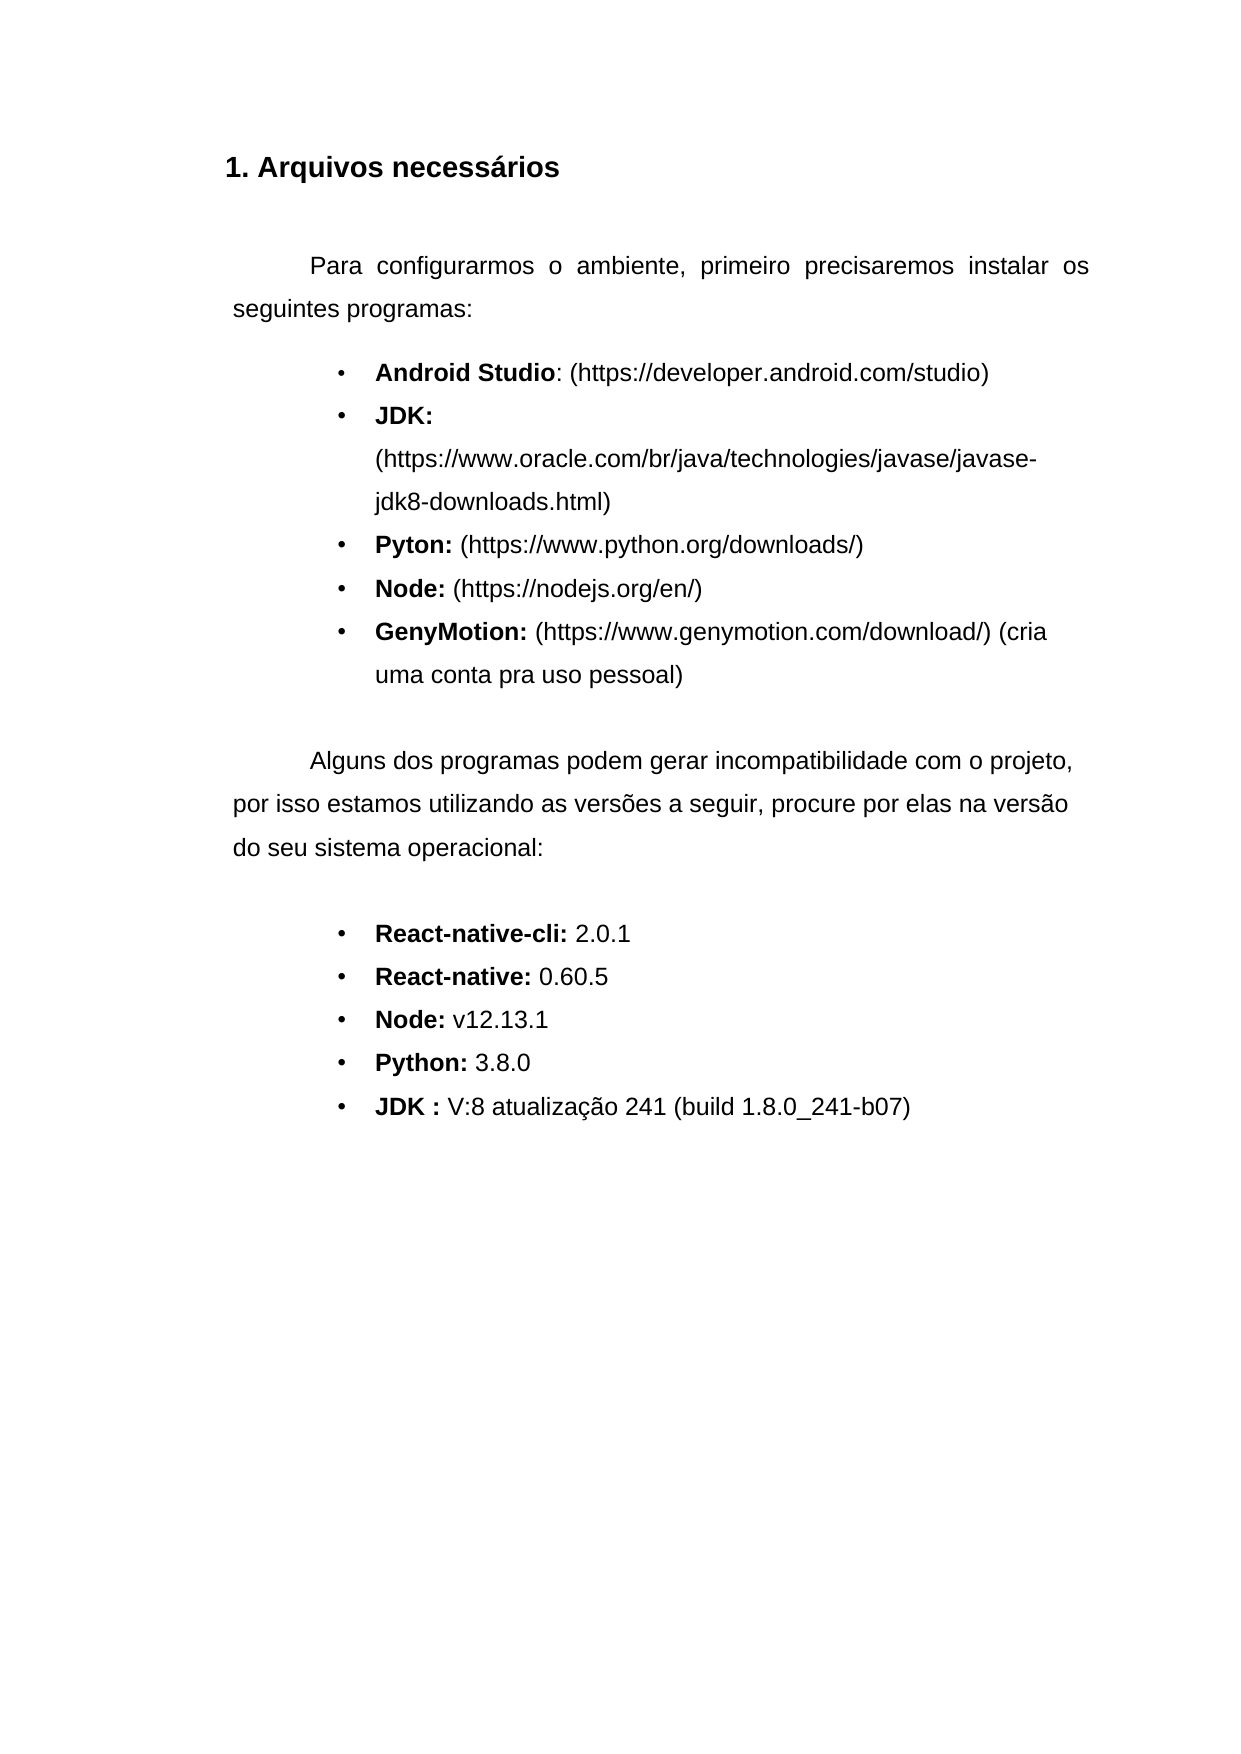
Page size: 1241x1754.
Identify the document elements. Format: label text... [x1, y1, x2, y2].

list React-native-cli: 2.0.1 [337, 919, 1090, 948]
list Node: v12.13.1 [337, 1005, 1090, 1034]
text Alguns dos programas podem gerar incompatibilidade com o projeto, por isso estamos utilizando as versões a seguir, procure por elas na versão do seu sistema operacional: [233, 746, 1090, 861]
list JDK: (https://www.oracle.com/br/java/technologies/javase/javase-jdk8-downloads.html) [337, 401, 1090, 516]
list 1. Arquivos necessários [225, 150, 1090, 183]
list Pyton: (https://www.python.org/downloads/) [337, 530, 1090, 559]
list JDK : V:8 atualização 241 (build 1.8.0_241-b07) [337, 1092, 1090, 1121]
list Python: 3.8.0 [337, 1048, 1090, 1077]
list Para configurarmos o ambiente, primeiro precisaremos instalar os seguintes programas: [233, 251, 1090, 322]
list React-native: 0.60.5 [337, 962, 1090, 991]
list Node: (https://nodejs.org/en/) [337, 573, 1090, 602]
list Android Studio: (https://developer.android.com/studio) [337, 358, 1090, 386]
list GenyMotion: (https://www.genymotion.com/download/) (cria uma conta pra uso pessoal) [337, 617, 1090, 689]
